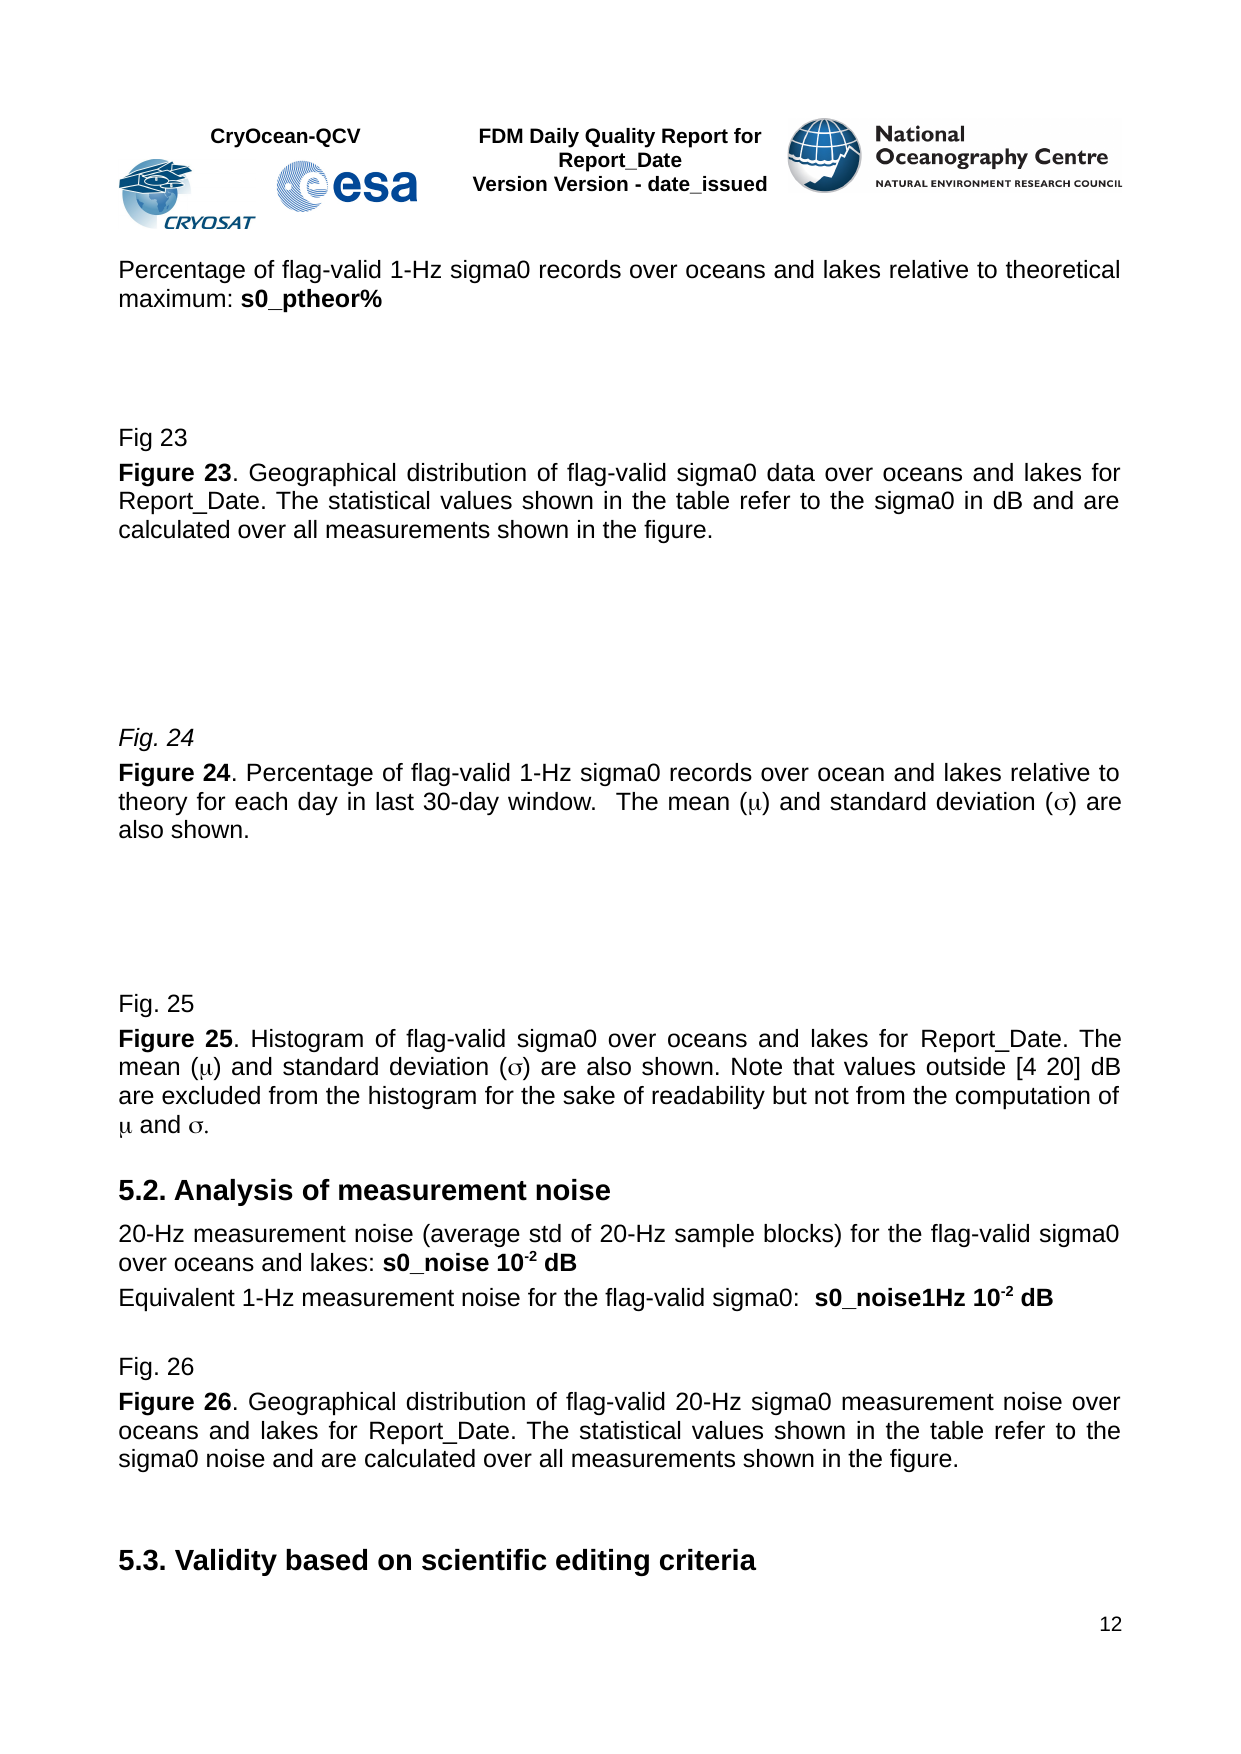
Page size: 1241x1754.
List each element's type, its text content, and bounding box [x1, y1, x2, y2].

text Percentage of flag-valid 1-Hz sigma0 records over oceans and lakes relative to theoretical maximum: s0_ptheor% [118, 255, 1122, 313]
text Figure 23. Geographical distribution of flag-valid sigma0 data over oceans and lakes for Report_Date. The statistical values shown in the table refer to the sigma0 in dB and are calculated over all measurements shown in the figure. [118, 457, 1122, 544]
text 5.3. Validity based on scientific editing criteria [118, 1543, 1122, 1576]
text Figure 25. Histogram of flag-valid sigma0 over oceans and lakes for Report_Date. The mean (μ) and standard deviation (σ) are also shown. Note that values outside [4 20] dB are excluded from the histogram for the sake of readability but not from the computation of μ and σ. [118, 1023, 1122, 1139]
text Equivalent 1-Hz measurement noise for the flag-valid sigma0: s0_noise1Hz 10-2 dB [118, 1283, 1122, 1312]
picture [276, 159, 418, 212]
text Fig. 26 [118, 1352, 1122, 1381]
text 20-Hz measurement noise (average std of 20-Hz sample blocks) for the flag-valid sigma0 over oceans and lakes: s0_noise 10-2 dB [118, 1219, 1122, 1277]
picture [118, 159, 256, 229]
text Fig. 25 [118, 989, 1122, 1018]
text 5.2. Analysis of measurement noise [118, 1173, 1122, 1207]
text Figure 24. Percentage of flag-valid 1-Hz sigma0 records over ocean and lakes relative to theory for each day in last 30-day window. The mean (μ) and standard deviation (σ) are also shown. [118, 758, 1122, 844]
text Fig. 24 [118, 723, 1122, 752]
text Fig 23 [118, 423, 1122, 452]
text Figure 26. Geographical distribution of flag-valid 20-Hz sigma0 measurement noise over oceans and lakes for Report_Date. The statistical values shown in the table refer to the sigma0 noise and are calculated over all measurements shown in the figure. [118, 1387, 1122, 1473]
picture [787, 118, 1123, 193]
